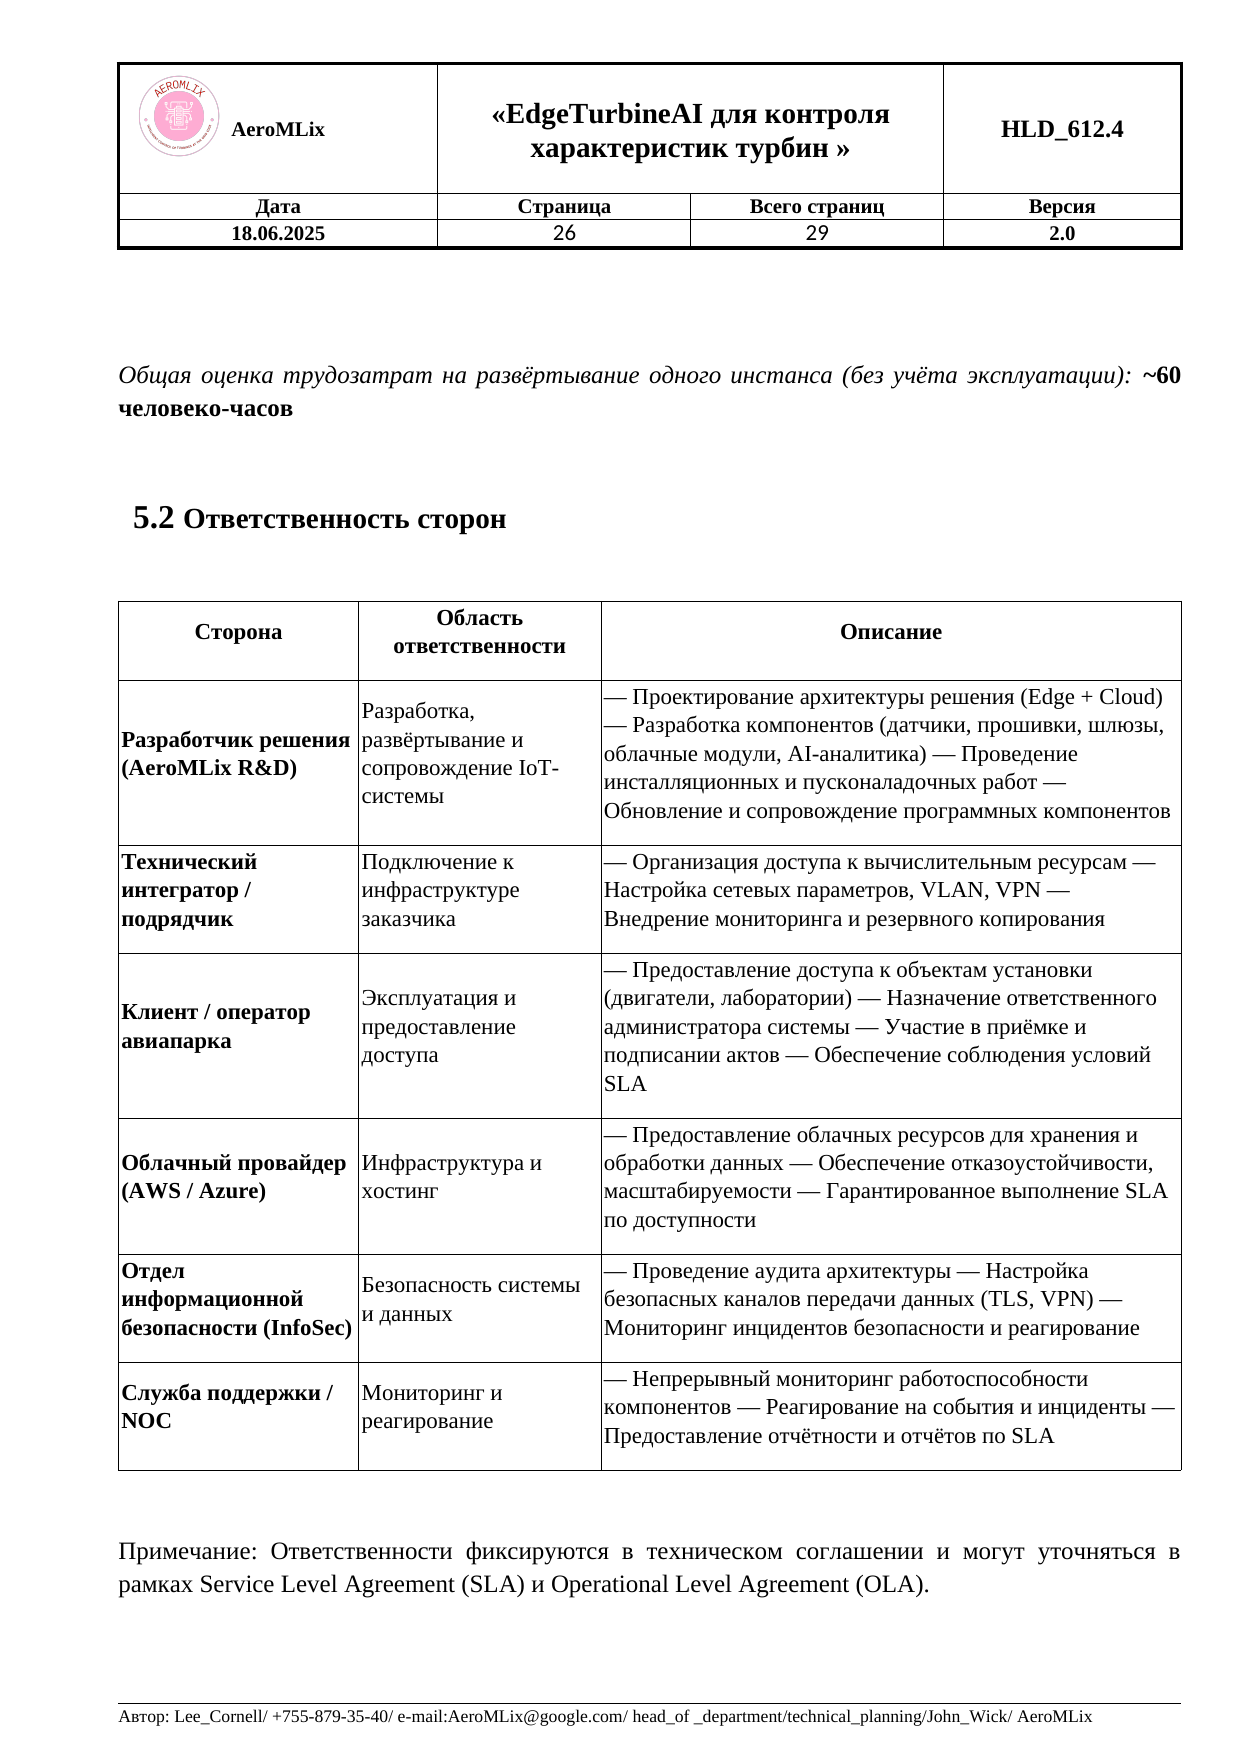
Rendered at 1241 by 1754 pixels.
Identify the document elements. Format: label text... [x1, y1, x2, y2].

picture [138, 75, 220, 157]
table_cell — Проведение аудита архитектуры — Настройка безопасных каналов передачи данных (TLS, VPN) — Мониторинг инцидентов безопасности и реагирование [602, 1255, 1181, 1362]
table_cell — Проектирование архитектуры решения (Edge + Cloud) — Разработка компонентов (датчики, прошивки, шлюзы, облачные модули, AI-аналитика) — Проведение инсталляционных и пусконаладочных работ — Обновление и сопровождение программных компонентов [602, 681, 1181, 845]
table_cell — Предоставление доступа к объектам установки (двигатели, лаборатории) — Назначение ответственного администратора системы — Участие в приёмке и подписании актов — Обеспечение соблюдения условий SLA [602, 954, 1181, 1118]
table_cell Разработка, развёртывание и сопровождение IoT-системы [359, 681, 601, 845]
table_cell Безопасность системы и данных [359, 1255, 601, 1362]
table_cell — Организация доступа к вычислительным ресурсам — Настройка сетевых параметров, VLAN, VPN — Внедрение мониторинга и резервного копирования [602, 846, 1181, 953]
subtitle Ответственность сторон [133, 497, 1181, 536]
text Примечание: Ответственности фиксируются в техническом соглашении и могут уточняться в рамках Service Level Agreement (SLA) и Operational Level Agreement (OLA). [118, 1536, 1181, 1598]
text Общая оценка трудозатрат на развёртывание одного инстанса (без учёта эксплуатации): ~60 человеко-часов [118, 360, 1181, 422]
table_header Область ответственности [359, 602, 601, 680]
table_cell Служба поддержки / NOC [119, 1363, 358, 1470]
table_cell — Предоставление облачных ресурсов для хранения и обработки данных — Обеспечение отказоустойчивости, масштабируемости — Гарантированное выполнение SLA по доступности [602, 1119, 1181, 1254]
table_cell Подключение к инфраструктуре заказчика [359, 846, 601, 953]
table_cell — Непрерывный мониторинг работоспособности компонентов — Реагирование на события и инциденты — Предоставление отчётности и отчётов по SLA [602, 1363, 1181, 1470]
table_cell Технический интегратор / подрядчик [119, 846, 358, 953]
table_cell Эксплуатация и предоставление доступа [359, 954, 601, 1118]
table_cell Мониторинг и реагирование [359, 1363, 601, 1470]
table_cell Облачный провайдер (AWS / Azure) [119, 1119, 358, 1254]
table_cell Отдел информационной безопасности (InfoSec) [119, 1255, 358, 1362]
table_header Описание [602, 602, 1181, 680]
table_cell Инфраструктура и хостинг [359, 1119, 601, 1254]
table_header Сторона [119, 602, 358, 680]
table_cell Разработчик решения (AeroMLix R&D) [119, 681, 358, 845]
table_cell Клиент / оператор авиапарка [119, 954, 358, 1118]
